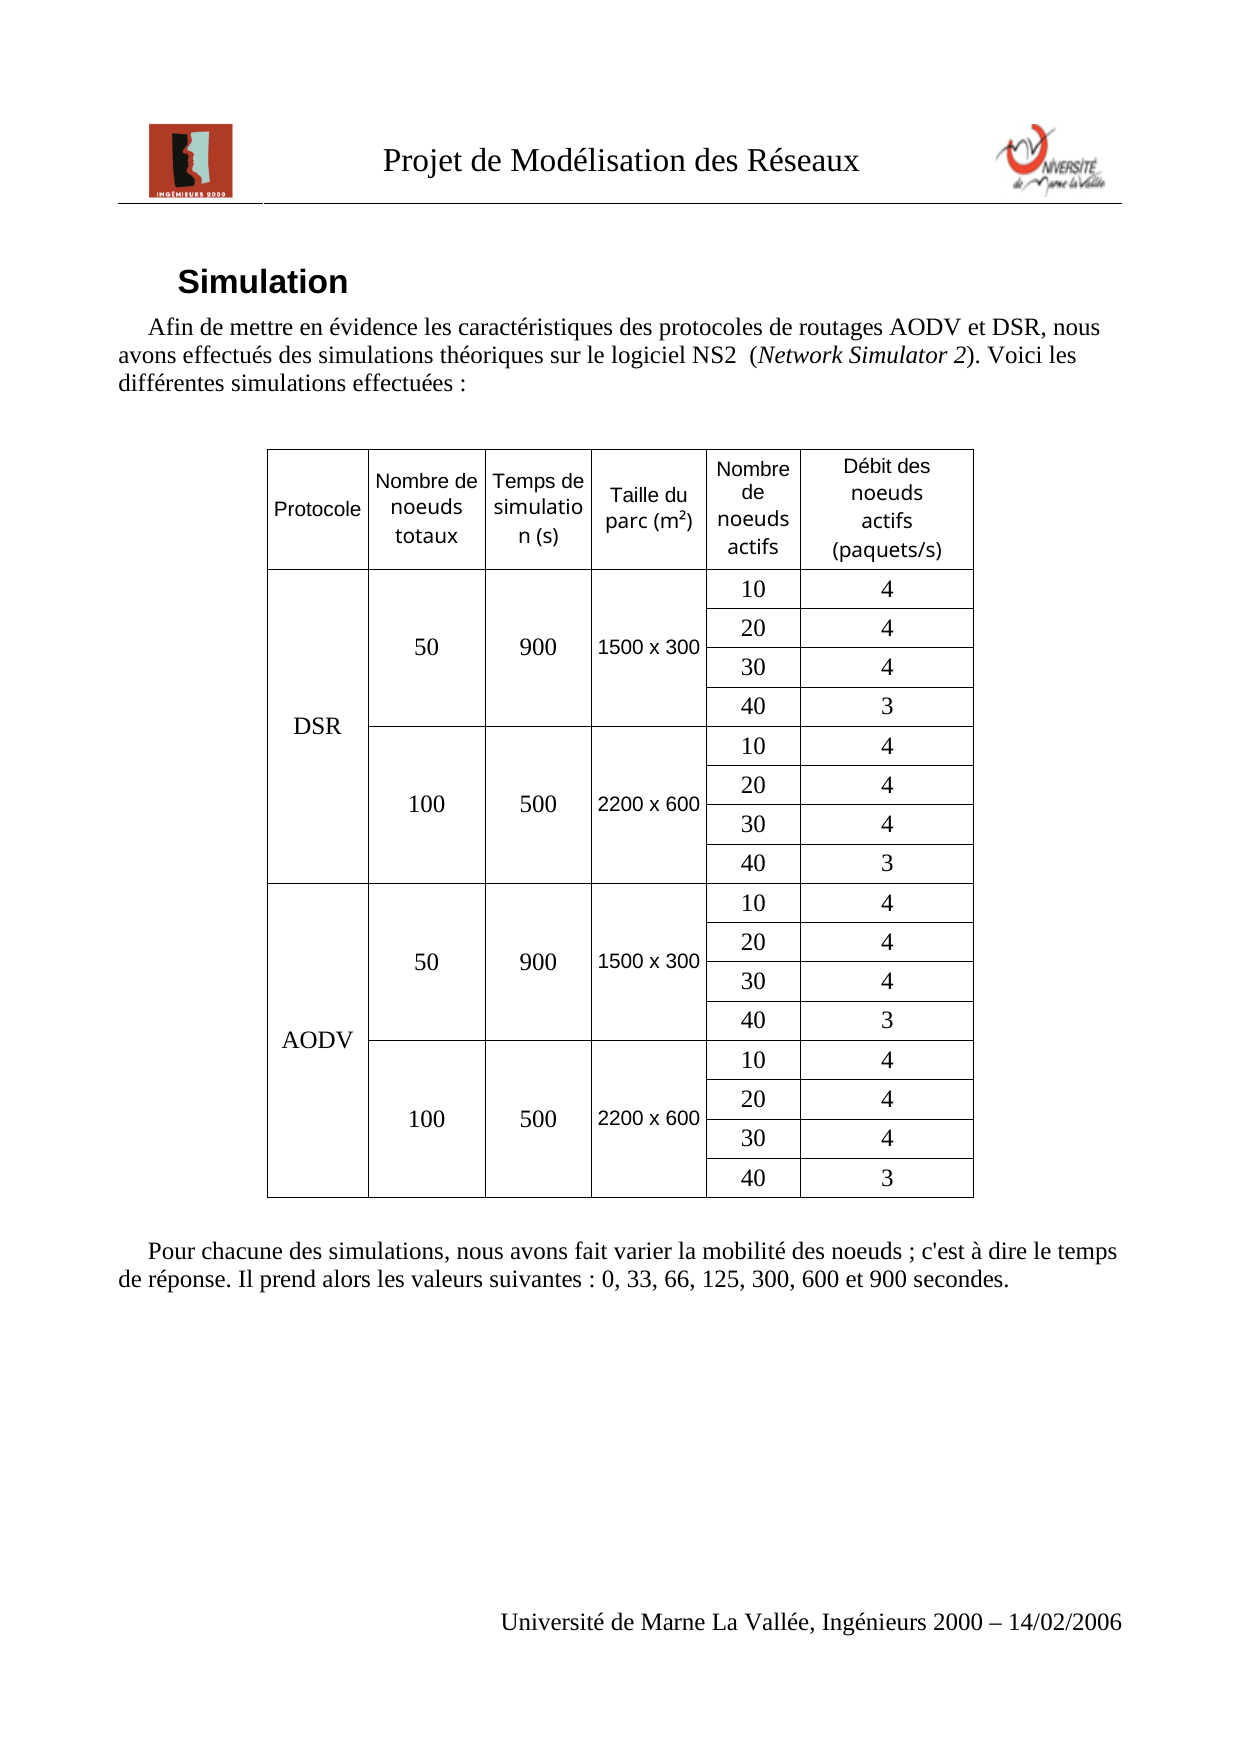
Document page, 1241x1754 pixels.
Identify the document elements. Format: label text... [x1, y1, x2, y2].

table_header 4 [801, 1041, 973, 1079]
table_cell 500 [486, 1041, 591, 1197]
picture [148, 123, 233, 198]
table_cell 3 [801, 1002, 973, 1040]
table_cell 100 [369, 727, 485, 883]
table_header 1500 x 300 [592, 570, 706, 726]
table_cell DSR [268, 570, 368, 883]
table_cell 40 [707, 845, 800, 883]
table_cell 2200 x 600 [592, 1041, 706, 1197]
table_cell 40 [707, 1002, 800, 1040]
table_header Taille du parc (m²) [592, 450, 706, 569]
table_cell 3 [801, 688, 973, 726]
table_cell 4 [801, 962, 973, 1001]
table_cell 20 [707, 923, 800, 961]
table_cell 500 [486, 727, 591, 883]
table_cell AODV [268, 884, 368, 1197]
table_cell 3 [801, 845, 973, 883]
table_header Protocole [268, 450, 368, 569]
table_cell 20 [707, 766, 800, 804]
table_header 4 [801, 727, 973, 765]
table_header 10 [707, 1041, 800, 1079]
text Pour chacune des simulations, nous avons fait varier la mobilité des noeuds ; c'est à dire le temps de réponse. Il prend alors les valeurs suivantes : 0, 33, 66, 125, 300, 600 et 900 secondes. [118, 1237, 1122, 1293]
table_cell 40 [707, 688, 800, 726]
table_header 1500 x 300 [592, 884, 706, 1040]
table_header 900 [486, 884, 591, 1040]
table_header 10 [707, 884, 800, 922]
picture [995, 124, 1106, 197]
table_header Temps de simulation (s) [486, 450, 591, 569]
table_cell 4 [801, 648, 973, 687]
subtitle Simulation [177, 264, 1122, 301]
table_cell 100 [369, 1041, 485, 1197]
table_cell 4 [801, 609, 973, 647]
table_cell 40 [707, 1159, 800, 1197]
table_cell 4 [801, 923, 973, 961]
table_cell 4 [801, 805, 973, 844]
table_header 50 [369, 570, 485, 726]
table_cell 20 [707, 1080, 800, 1119]
table_cell 20 [707, 609, 800, 647]
table_cell 4 [801, 1120, 973, 1158]
table_cell 30 [707, 805, 800, 844]
table_cell 30 [707, 962, 800, 1001]
table_header 900 [486, 570, 591, 726]
table_cell 30 [707, 648, 800, 687]
table_header Nombre de noeuds totaux [369, 450, 485, 569]
table_header 4 [801, 570, 973, 608]
text Afin de mettre en évidence les caractéristiques des protocoles de routages AODV et DSR, nous avons effectués des simulations théoriques sur le logiciel NS2 (Network Simulator 2). Voici les différentes simulations effectuées : [118, 313, 1122, 397]
table_header 10 [707, 570, 800, 608]
table_cell 2200 x 600 [592, 727, 706, 883]
table_header Débit des noeuds actifs (paquets/s) [801, 450, 973, 569]
table_cell 4 [801, 766, 973, 804]
table_cell 3 [801, 1159, 973, 1197]
table_cell 4 [801, 1080, 973, 1119]
table_header 4 [801, 884, 973, 922]
table_header 50 [369, 884, 485, 1040]
table_header Nombre de noeuds actifs [707, 450, 800, 569]
table_header 10 [707, 727, 800, 765]
table_cell 30 [707, 1120, 800, 1158]
